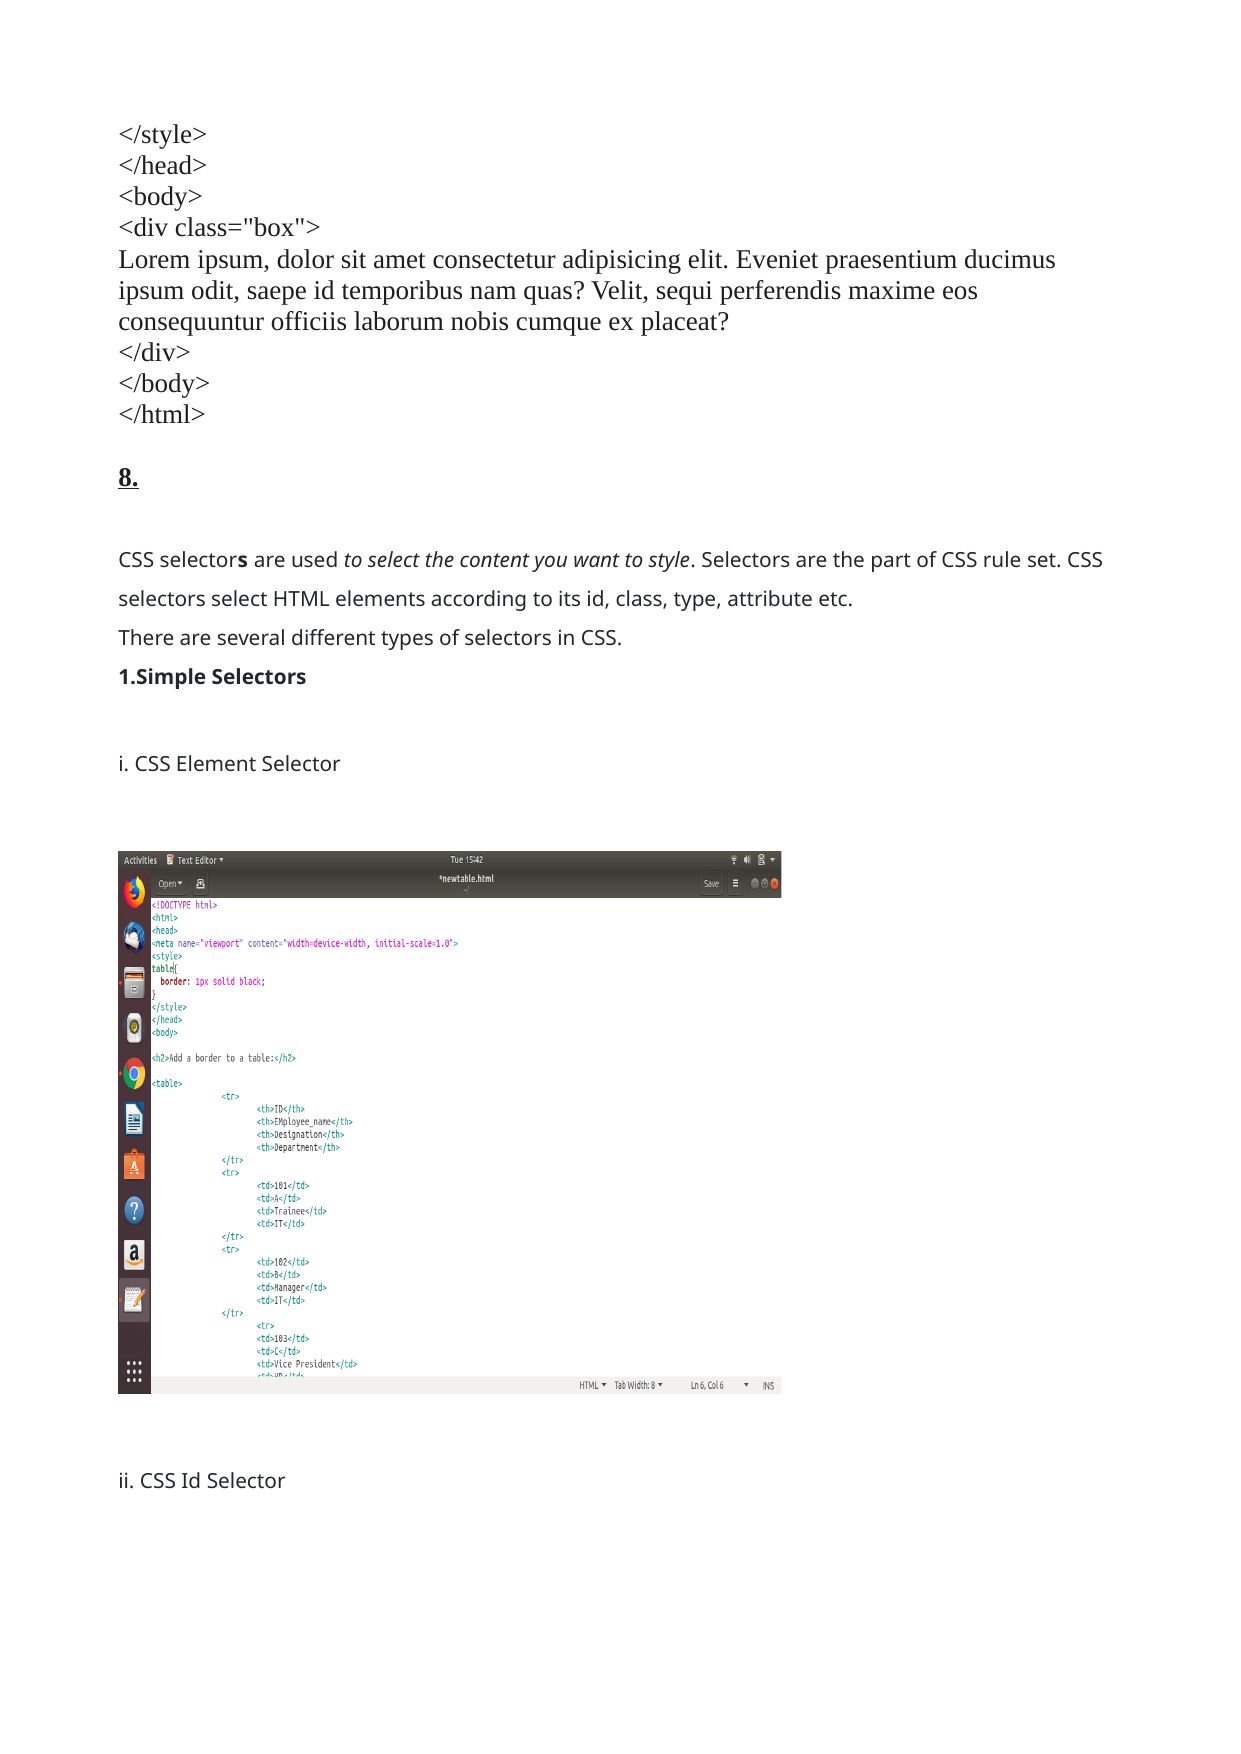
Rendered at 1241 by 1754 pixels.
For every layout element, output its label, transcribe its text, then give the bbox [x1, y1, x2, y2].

text There are several different types of selectors in CSS. [118, 623, 1122, 652]
text 1.Simple Selectors [118, 662, 1122, 691]
text ii. CSS Id Selector [118, 1467, 1122, 1495]
text i. CSS Element Selector [118, 749, 1122, 778]
text <body> [118, 180, 1122, 212]
text </html> [118, 398, 1122, 429]
text 8. [118, 461, 1122, 492]
text </div> [118, 336, 1122, 367]
text Lorem ipsum, dolor sit amet consectetur adipisicing elit. Eveniet praesentium ducimus ipsum odit, saepe id temporibus nam quas? Velit, sequi perferendis maxime eos consequuntur officiis laborum nobis cumque ex placeat? [118, 243, 1122, 336]
picture [118, 851, 782, 1394]
text </head> [118, 149, 1122, 180]
text </style> [118, 118, 1122, 149]
text <div class="box"> [118, 212, 1122, 243]
text CSS selectors are used to select the content you want to style. Selectors are the part of CSS rule set. CSS selectors select HTML elements according to its id, class, type, attribute etc. [118, 544, 1122, 612]
text </body> [118, 367, 1122, 398]
